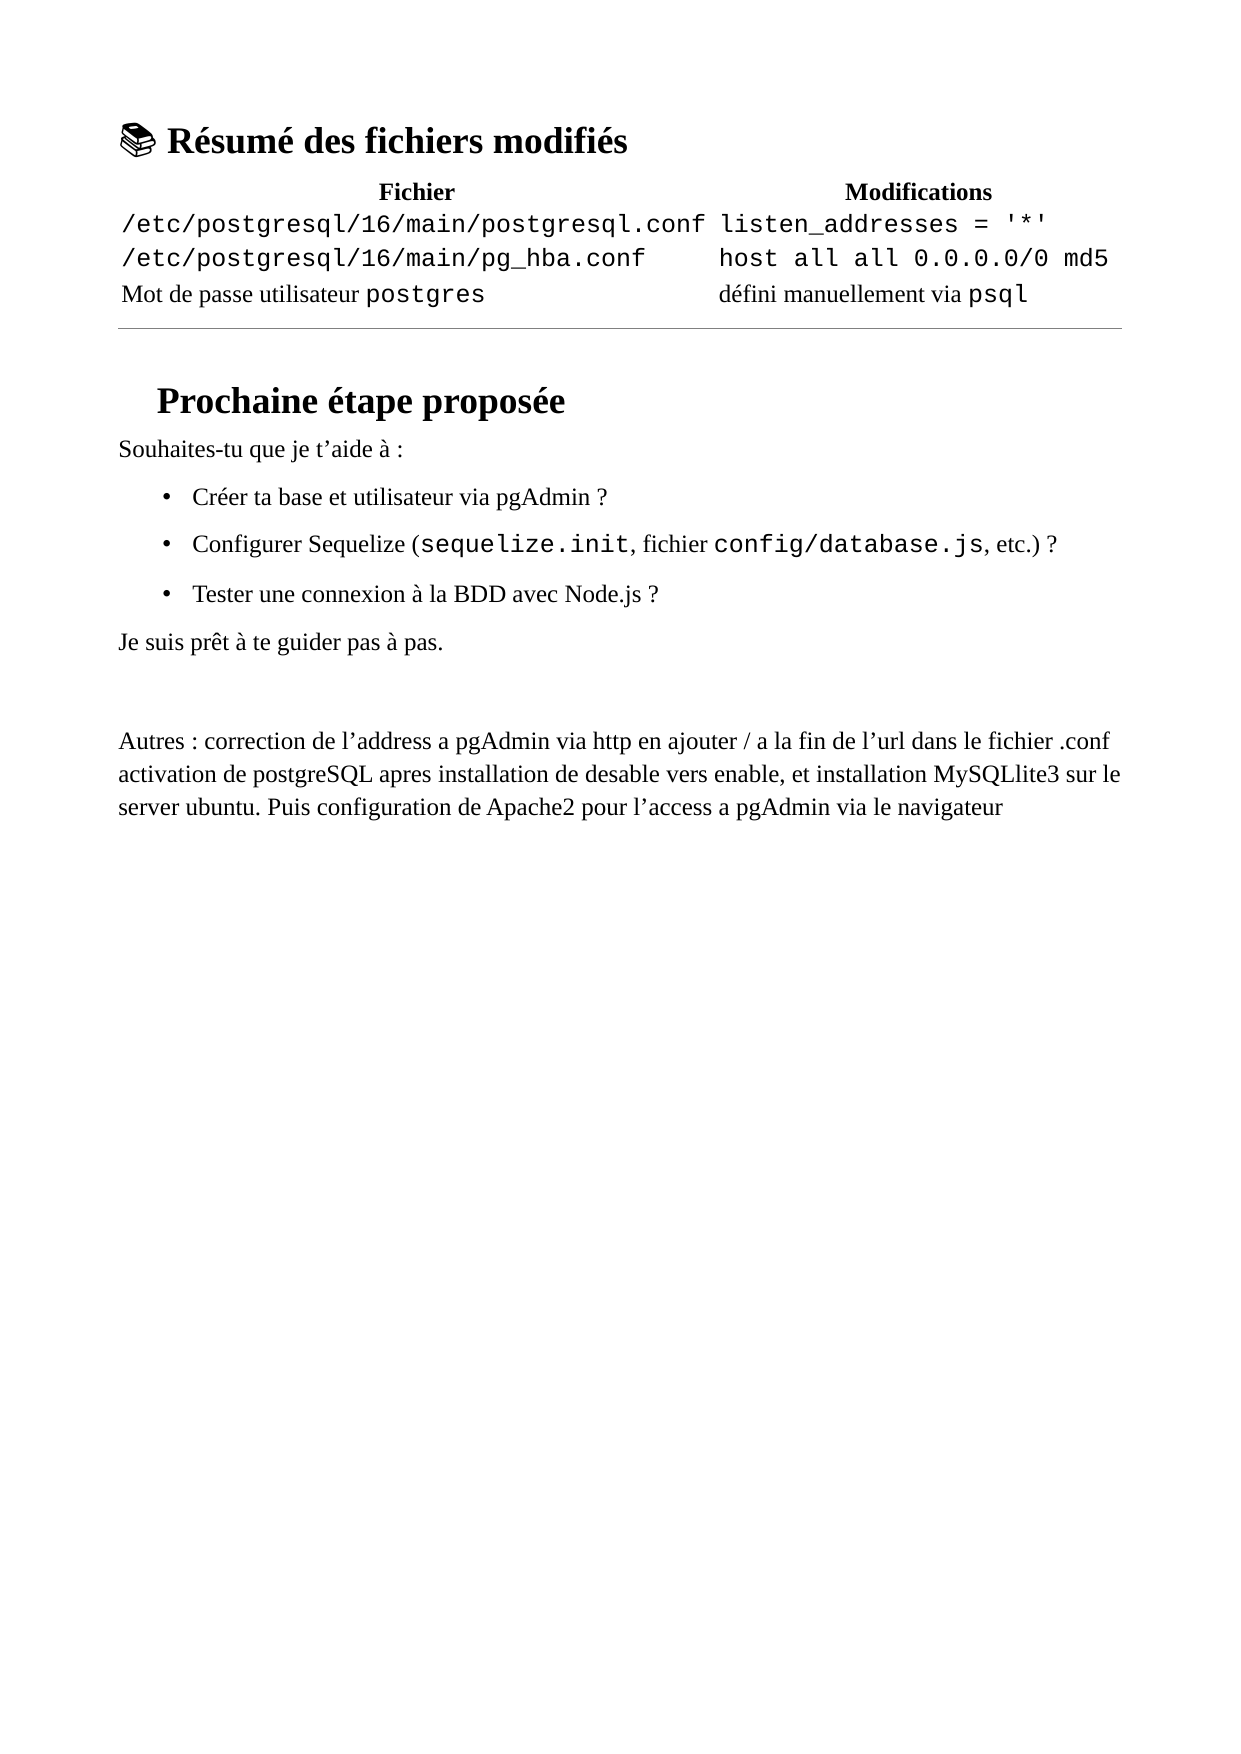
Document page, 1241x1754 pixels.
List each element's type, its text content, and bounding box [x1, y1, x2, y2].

table_cell /etc/postgresql/16/main/pg_hba.conf [118, 243, 716, 277]
table_cell /etc/postgresql/16/main/postgresql.conf [118, 208, 716, 242]
list Configurer Sequelize (sequelize.init, fichier config/database.js, etc.) ? [162, 529, 1122, 560]
subtitle ✅ Prochaine étape proposée [118, 378, 1122, 422]
table_cell listen_addresses = '*' [716, 208, 1121, 242]
subtitle 📚 Résumé des fichiers modifiés [118, 118, 1122, 161]
table_cell host all all 0.0.0.0/0 md5 [716, 243, 1121, 277]
table_cell Mot de passe utilisateur postgres [118, 277, 716, 313]
text Je suis prêt à te guider pas à pas. Autres : correction de l’address a pgAdmin via http en ajouter / a la fin de l’url dans le fichier .conf activation de postgreSQL apres installation de desable vers enable, et installation MySQLlite3 sur le server ubuntu. Puis configuration de Apache2 pour l’access a pgAdmin via le navigateur [118, 627, 1122, 821]
table_header Modifications [716, 174, 1121, 208]
text Souhaites-tu que je t’aide à : [118, 434, 1122, 463]
list Tester une connexion à la BDD avec Node.js ? [162, 579, 1122, 608]
table_cell défini manuellement via psql [716, 277, 1121, 313]
list Créer ta base et utilisateur via pgAdmin ? [162, 482, 1122, 510]
table_header Fichier [118, 174, 716, 208]
